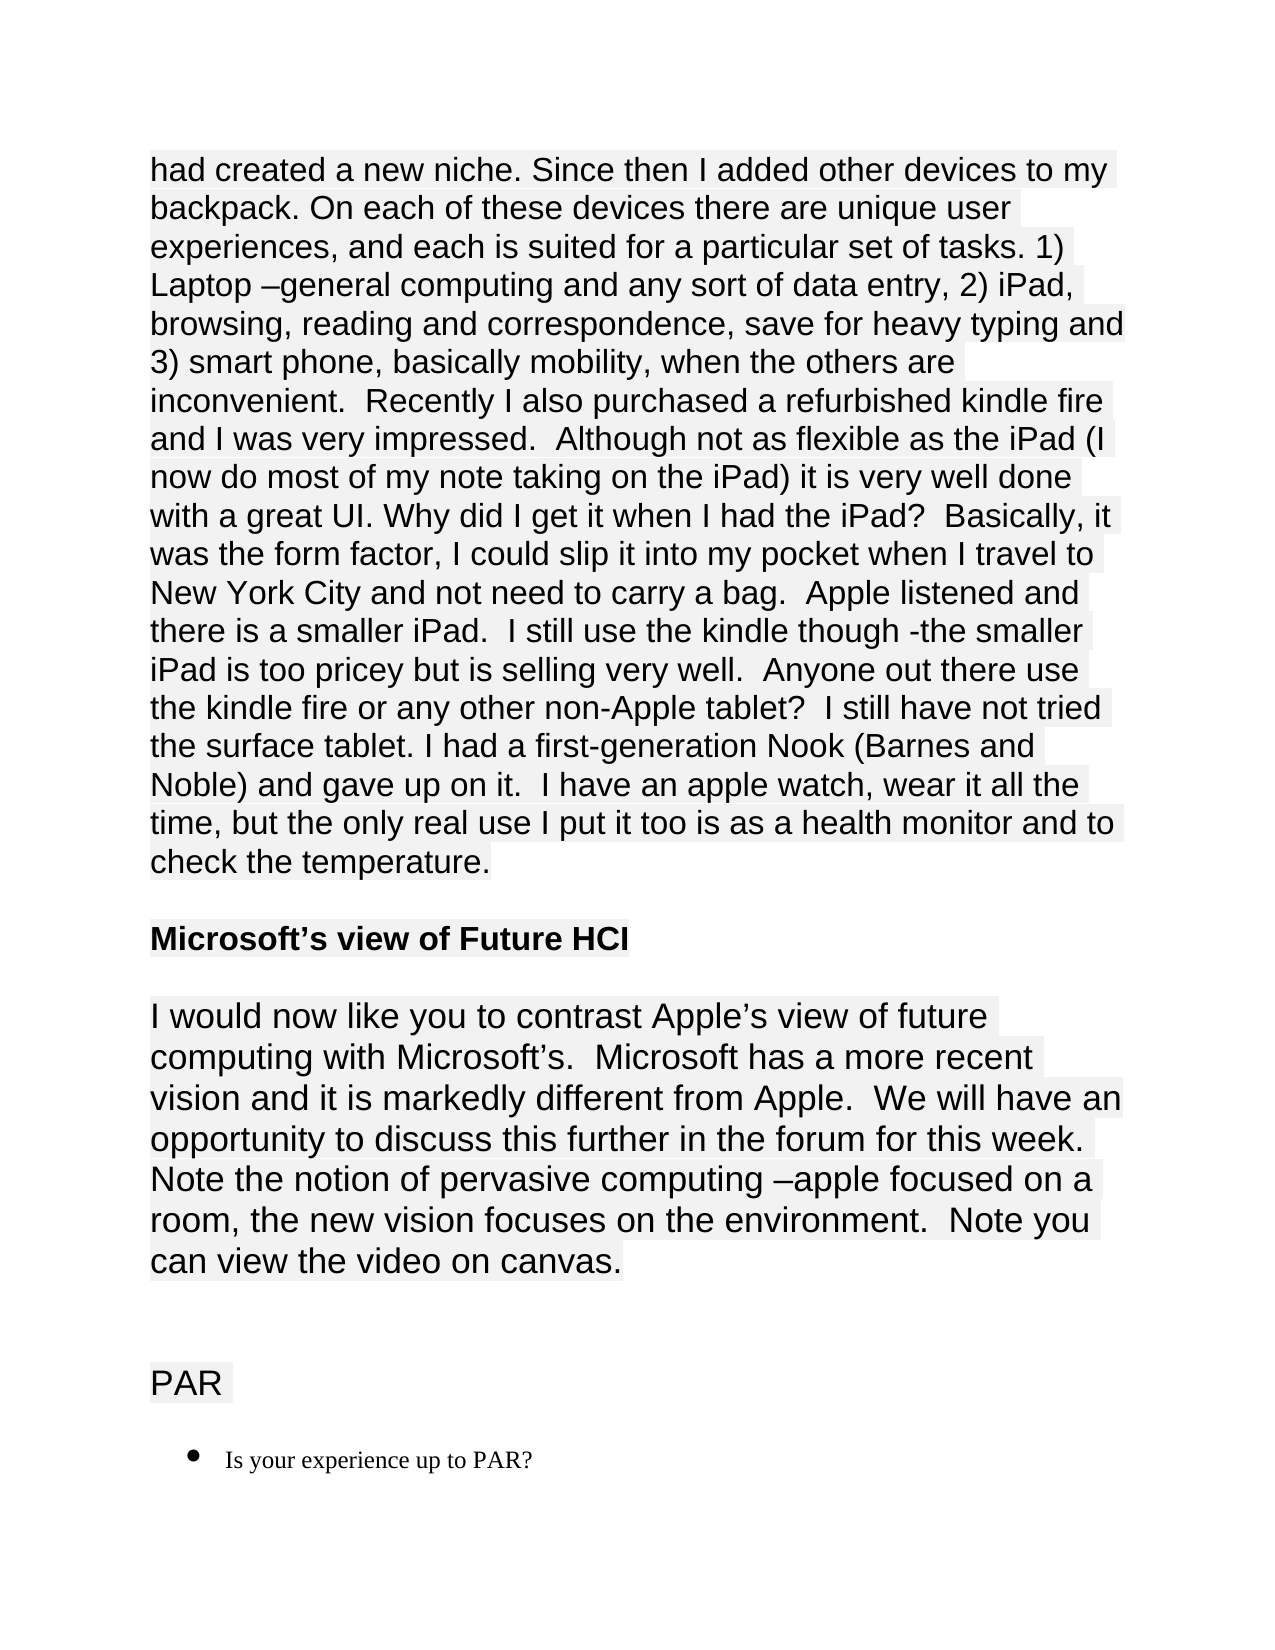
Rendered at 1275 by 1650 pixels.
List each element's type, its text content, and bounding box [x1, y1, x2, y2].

list Is your experience up to PAR? [187, 1444, 1125, 1476]
text PAR [150, 1362, 1125, 1403]
text had created a new niche. Since then I added other devices to my backpack. On each of these devices there are unique user experiences, and each is suited for a particular set of tasks. 1) Laptop –general computing and any sort of data entry, 2) iPad, browsing, reading and correspondence, save for heavy typing and 3) smart phone, basically mobility, when the others are inconvenient. Recently I also purchased a refurbished kindle fire and I was very impressed. Although not as flexible as the iPad (I now do most of my note taking on the iPad) it is very well done with a great UI. Why did I get it when I had the iPad? Basically, it was the form factor, I could slip it into my pocket when I travel to New York City and not need to carry a bag. Apple listened and there is a smaller iPad. I still use the kindle though -the smaller iPad is too pricey but is selling very well. Anyone out there use the kindle fire or any other non-Apple tablet? I still have not tried the surface tablet. I had a first-generation Nook (Barnes and Noble) and gave up on it. I have an apple watch, wear it all the time, but the only real use I put it too is as a health monitor and to check the temperature. [150, 150, 1125, 880]
text I would now like you to contrast Apple’s view of future computing with Microsoft’s. Microsoft has a more recent vision and it is markedly different from Apple. We will have an opportunity to discuss this further in the forum for this week. Note the notion of pervasive computing –apple focused on a room, the new vision focuses on the environment. Note you can view the video on canvas. [150, 996, 1125, 1281]
text Microsoft’s view of Future HCI [150, 919, 1125, 957]
